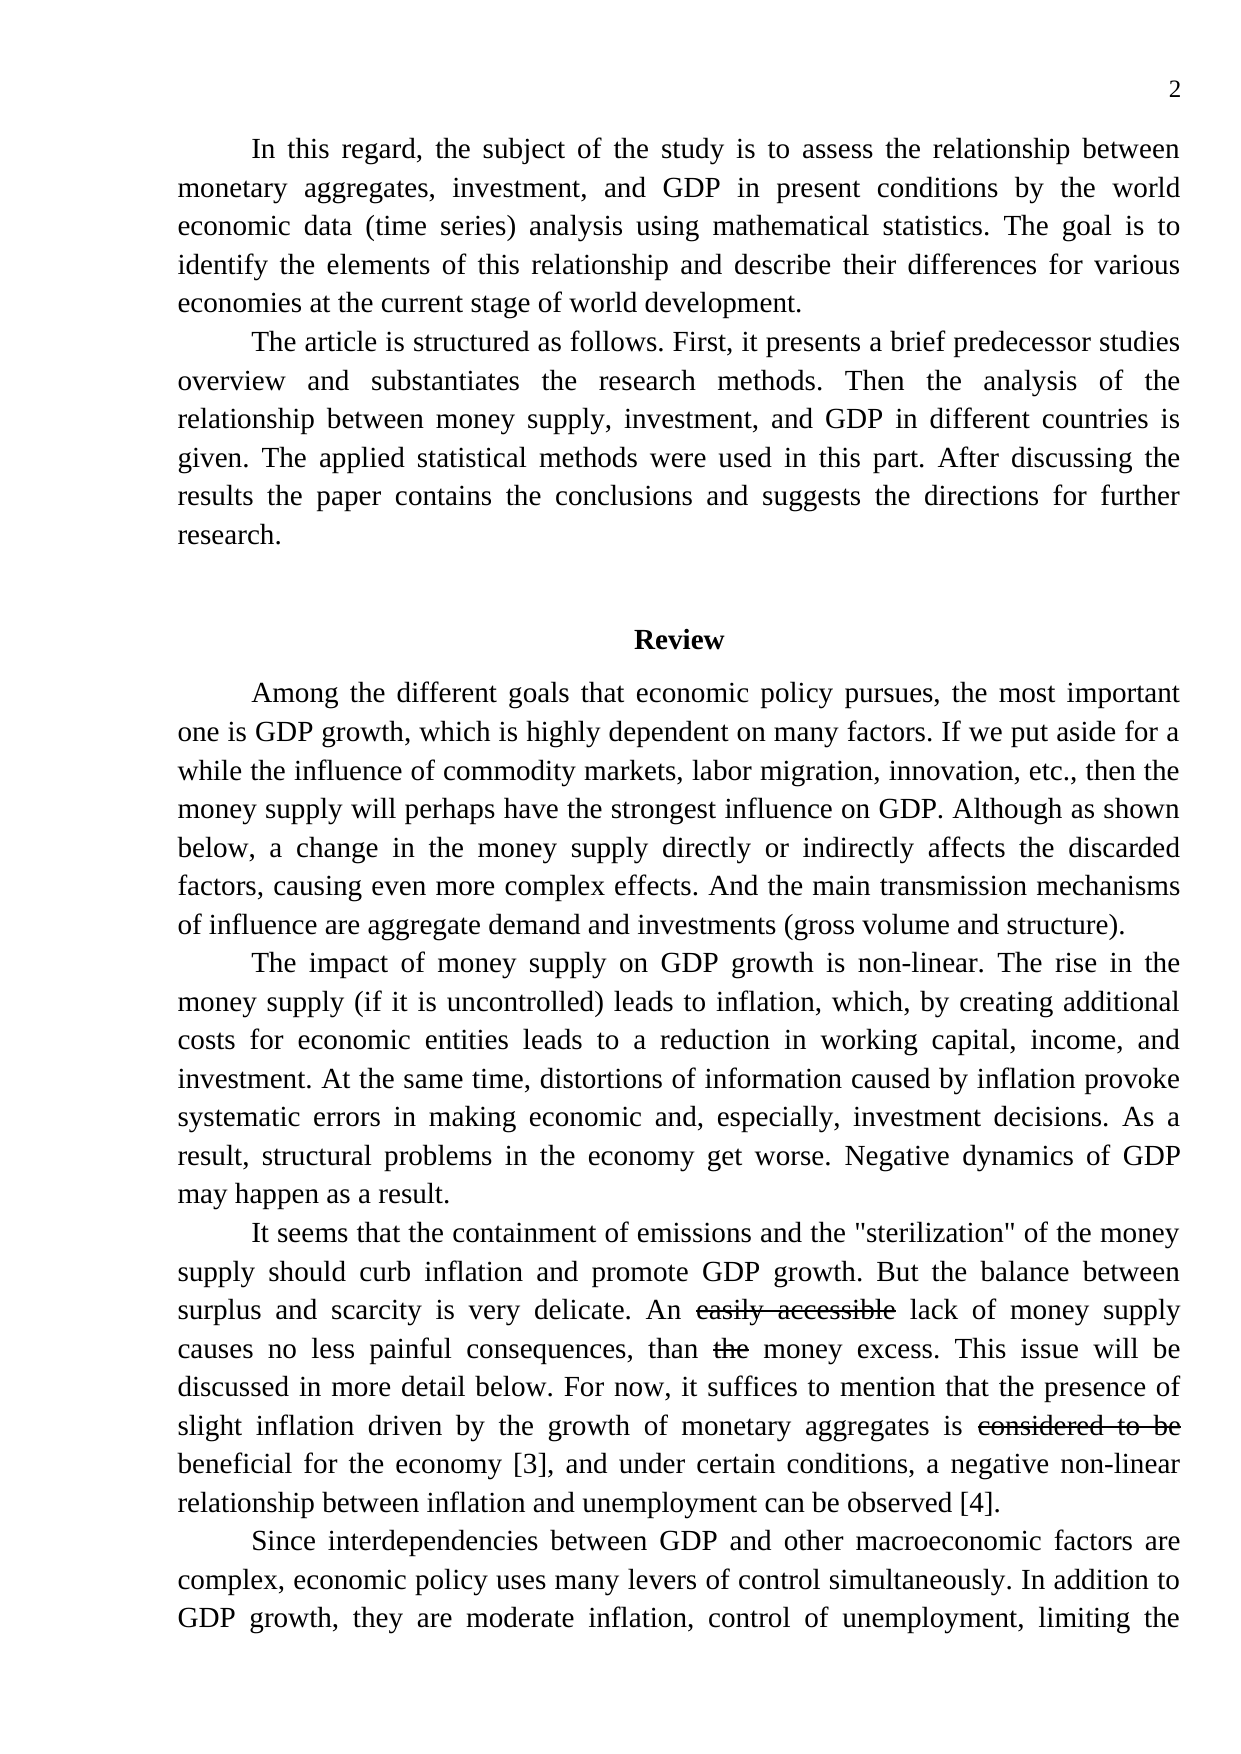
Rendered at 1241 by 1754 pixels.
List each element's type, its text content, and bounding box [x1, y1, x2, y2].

text It seems that the containment of emissions and the "sterilization" of the money supply should curb inflation and promote GDP growth. But the balance between surplus and scarcity is very delicate. An easily accessible lack of money supply causes no less painful consequences, than the money excess. This issue will be discussed in more detail below. For now, it suffices to mention that the presence of slight inflation driven by the growth of monetary aggregates is considered to be beneficial for the economy [3], and under certain conditions, a negative non-linear relationship between inflation and unemployment can be observed [4]. [177, 1215, 1181, 1518]
text Review [177, 622, 1181, 656]
text Among the different goals that economic policy pursues, the most important one is GDP growth, which is highly dependent on many factors. If we put aside for a while the influence of commodity markets, labor migration, innovation, etc., then the money supply will perhaps have the strongest influence on GDP. Although as shown below, a change in the money supply directly or indirectly affects the discarded factors, causing even more complex effects. And the main transmission mechanisms of influence are aggregate demand and investments (gross volume and structure). [177, 676, 1181, 940]
text Since interdependencies between GDP and other macroeconomic factors are complex, economic policy uses many levers of control simultaneously. In addition to GDP growth, they are moderate inflation, control of unemployment, limiting the [177, 1523, 1181, 1634]
text The article is structured as follows. First, it presents a brief predecessor studies overview and substantiates the research methods. Then the analysis of the relationship between money supply, investment, and GDP in different countries is given. The applied statistical methods were used in this part. After discussing the results the paper contains the conclusions and suggests the directions for further research. [177, 324, 1181, 550]
text The impact of money supply on GDP growth is non-linear. The rise in the money supply (if it is uncontrolled) leads to inflation, which, by creating additional costs for economic entities leads to a reduction in working capital, income, and investment. At the same time, distortions of information caused by inflation provoke systematic errors in making economic and, especially, investment decisions. As a result, structural problems in the economy get worse. Negative dynamics of GDP may happen as a result. [177, 945, 1181, 1210]
text In this regard, the subject of the study is to assess the relationship between monetary aggregates, investment, and GDP in present conditions by the world economic data (time series) analysis using mathematical statistics. The goal is to identify the elements of this relationship and describe their differences for various economies at the current stage of world development. [177, 131, 1181, 319]
